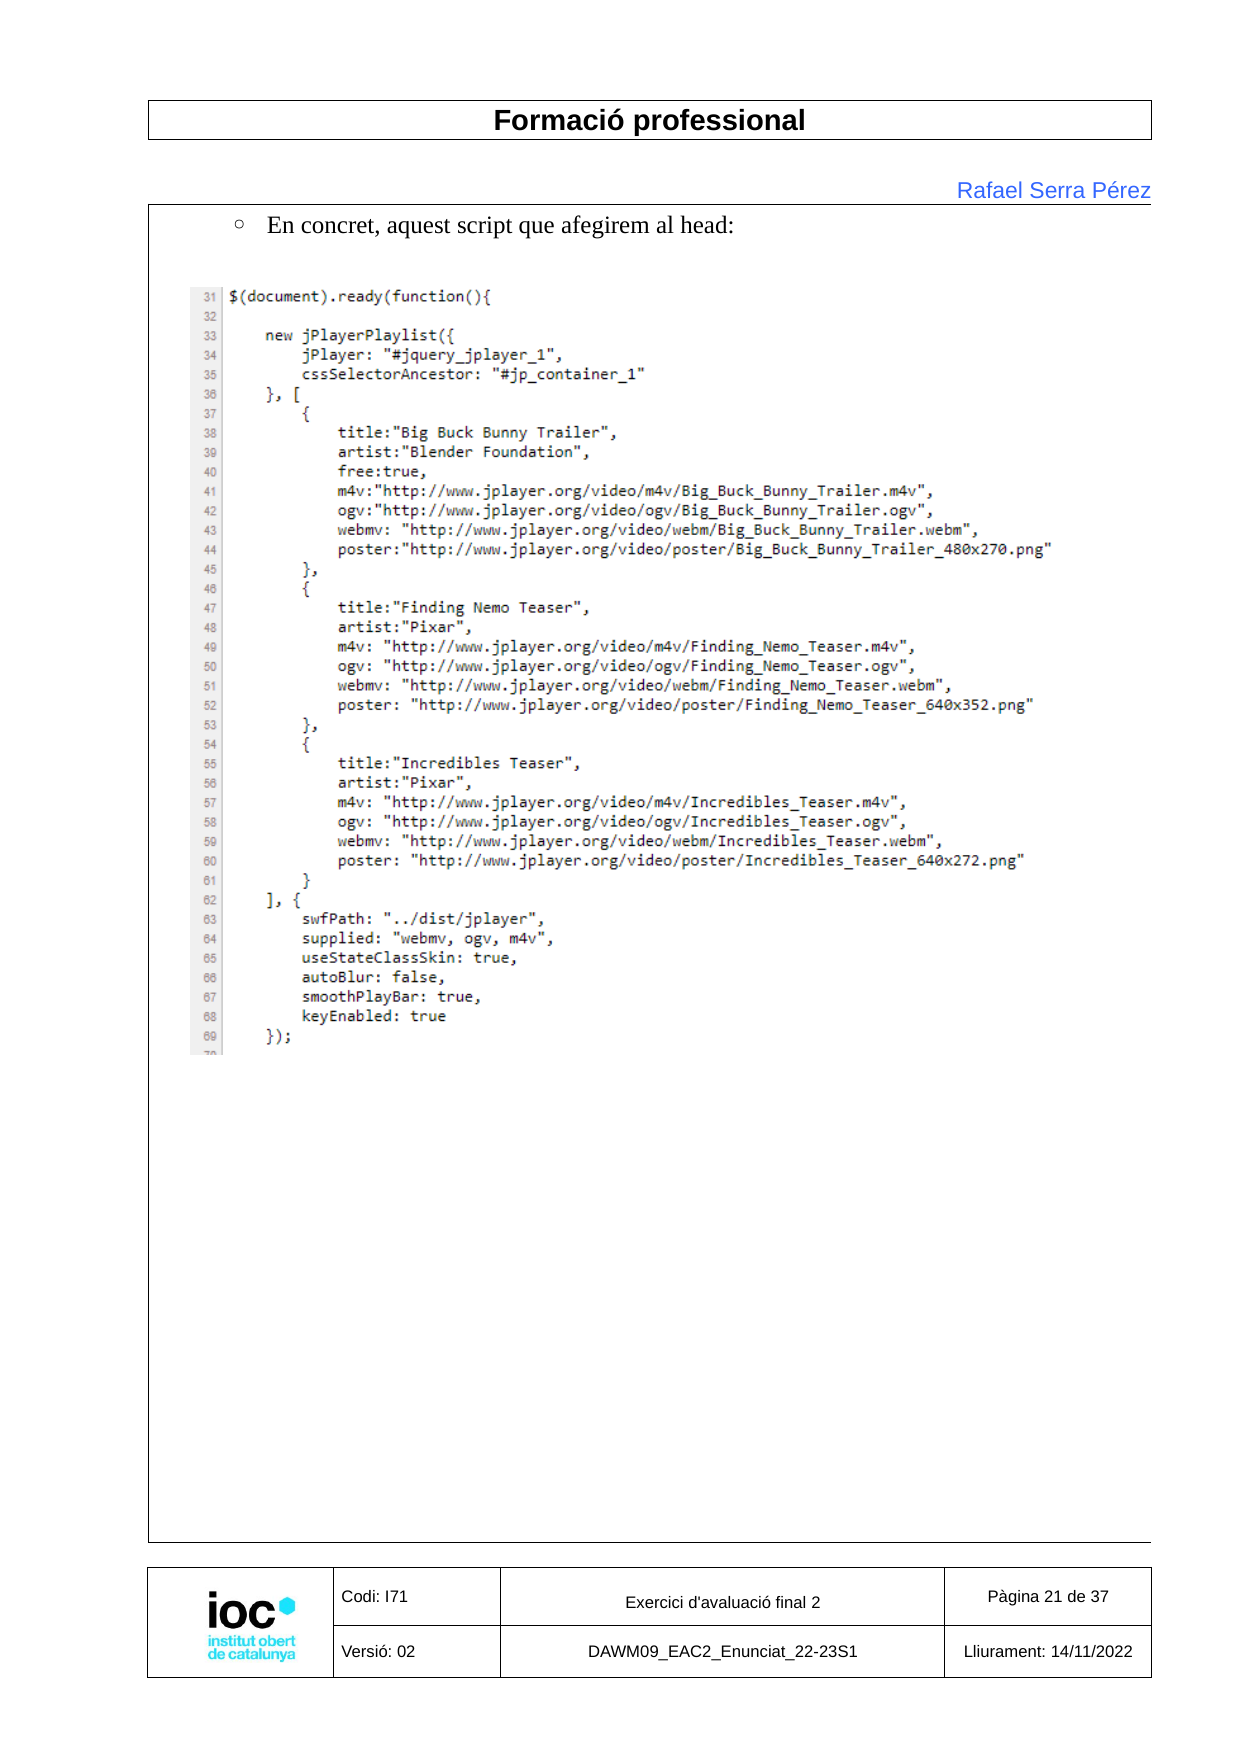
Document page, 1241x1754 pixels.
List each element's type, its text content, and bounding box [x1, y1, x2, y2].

table_header Seguir els passos 1 a 5 de https://jplayer.org/latest/quick-start-guide/ (incloure jQuery, jPlayer i un skin). Podem obtenir una CDN de jQuery i jPlayer, però ens haurem de descarregar jPlayer per poder pujar els fitxers de l'skin al nostre web. Copiem el codi font de la demo: https://jplayer.org/latest/demo-02-video/ En concret, aquest script que afegirem al head: (nota: hem d'adaptar la propietat swfPath, esborrar l'última línia i recordar-nos de tancar la funció amb “});”) Aquest és el constructor de la playlist, que buscarà el reproductor a l'element amb id jquery_jplayer_1 i afegirà els tres vídeos que veiem. I aquest codi que afegirem al body: Aquí hi ha el cos del reproductor (veure id jquery:jplayer_1). El codi de la playlist (veure classe jp-playlist) queda com un esquelet nu i el generarà javascript. Nota: l'skin no es visualitza bé en Chrome, però sí en Mozilla. zzzz [149, 1055, 1151, 1542]
picture [190, 287, 1110, 1055]
table_header Seguir els passos 1 a 5 de https://jplayer.org/latest/quick-start-guide/ (incloure jQuery, jPlayer i un skin). Podem obtenir una CDN de jQuery i jPlayer, però ens haurem de descarregar jPlayer per poder pujar els fitxers de l'skin al nostre web. Copiem el codi font de la demo: https://jplayer.org/latest/demo-02-video/ En concret, aquest script que afegirem al head: (nota: hem d'adaptar la propietat swfPath, esborrar l'última línia i recordar-nos de tancar la funció amb “});”) Aquest és el constructor de la playlist, que buscarà el reproductor a l'element amb id jquery_jplayer_1 i afegirà els tres vídeos que veiem. I aquest codi que afegirem al body: Aquí hi ha el cos del reproductor (veure id jquery:jplayer_1). El codi de la playlist (veure classe jp-playlist) queda com un esquelet nu i el generarà javascript. Nota: l'skin no es visualitza bé en Chrome, però sí en Mozilla. zzzz [149, 205, 1151, 1054]
picture [195, 1577, 309, 1673]
